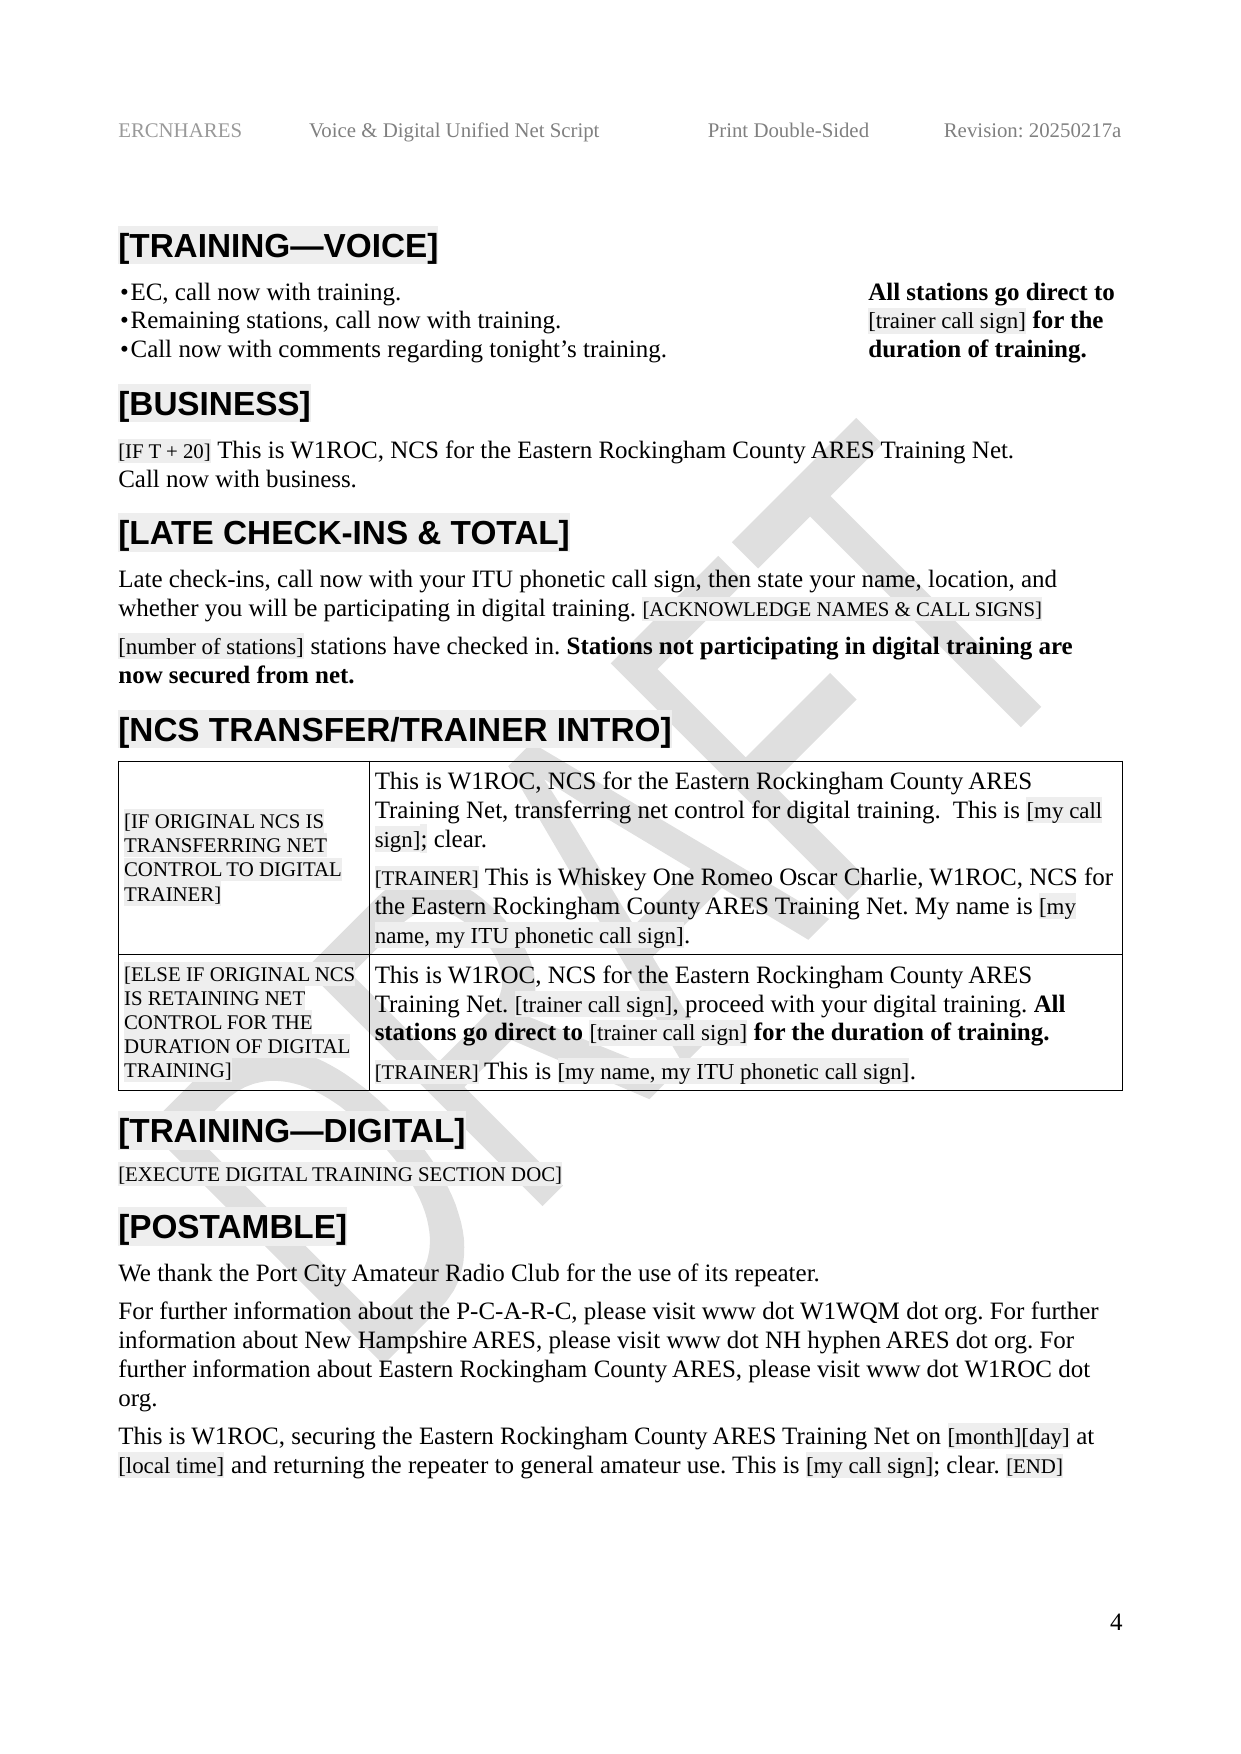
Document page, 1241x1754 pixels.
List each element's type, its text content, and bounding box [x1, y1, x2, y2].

table_cell • [118, 306, 130, 334]
table_cell Remaining stations, call now with training. [130, 306, 868, 334]
text [number of stations] stations have checked in. Stations not participating in digital training are now secured from net. [118, 631, 1122, 689]
subtitle [NCS TRANSFER/TRAINER INTRO] [118, 709, 1122, 748]
subtitle [TRAINING—DIGITAL] [118, 1111, 1122, 1150]
table_cell • [118, 334, 130, 363]
table_header [IF ORIGINAL NCS IS TRANSFERRING NET CONTROL TO DIGITAL TRAINER] [119, 762, 369, 954]
table_cell [ELSE IF ORIGINAL NCS IS RETAINING NET CONTROL FOR THE DURATION OF DIGITAL TRAINING] [119, 955, 369, 1090]
table_cell Call now with comments regarding tonight’s training. [130, 334, 868, 363]
table_header • [118, 277, 130, 306]
list Call now with business. [118, 464, 1122, 492]
subtitle [POSTAMBLE] [118, 1207, 1122, 1246]
table_header All stations go direct to [trainer call sign] for the duration of training. [868, 277, 1123, 363]
table_header This is W1ROC, NCS for the Eastern Rockingham County ARES Training Net, transferring net control for digital training. This is [my call sign]; clear. [TRAINER] This is Whiskey One Romeo Oscar Charlie, W1ROC, NCS for the Eastern Rockingham County ARES Training Net. My name is [my name, my ITU phonetic call sign]. [370, 762, 1122, 954]
subtitle [LATE CHECK-INS & TOTAL] [118, 513, 1122, 552]
text We thank the Port City Amateur Radio Club for the use of its repeater. [118, 1258, 1122, 1287]
list [IF T + 20] This is W1ROC, NCS for the Eastern Rockingham County ARES Training Net. [118, 435, 1122, 464]
text Late check-ins, call now with your ITU phonetic call sign, then state your name, location, and whether you will be participating in digital training. [ACKNOWLEDGE NAMES & CALL SIGNS] [118, 564, 1122, 622]
text [EXECUTE DIGITAL TRAINING SECTION DOC] [118, 1162, 1122, 1186]
text This is W1ROC, securing the Eastern Rockingham County ARES Training Net on [month][day] at [local time] and returning the repeater to general amateur use. This is [my call sign]; clear. [END] [118, 1421, 1122, 1478]
subtitle [TRAINING—VOICE] [118, 226, 1122, 264]
text For further information about the P-C-A-R-C, please visit www dot W1WQM dot org. For further information about New Hampshire ARES, please visit www dot NH hyphen ARES dot org. For further information about Eastern Rockingham County ARES, please visit www dot W1ROC dot org. [118, 1296, 1122, 1411]
table_cell This is W1ROC, NCS for the Eastern Rockingham County ARES Training Net. [trainer call sign], proceed with your digital training. All stations go direct to [trainer call sign] for the duration of training. [TRAINER] This is [my name, my ITU phonetic call sign]. [370, 955, 1122, 1090]
table_header EC, call now with training. [130, 277, 868, 306]
subtitle [BUSINESS] [118, 384, 1122, 422]
